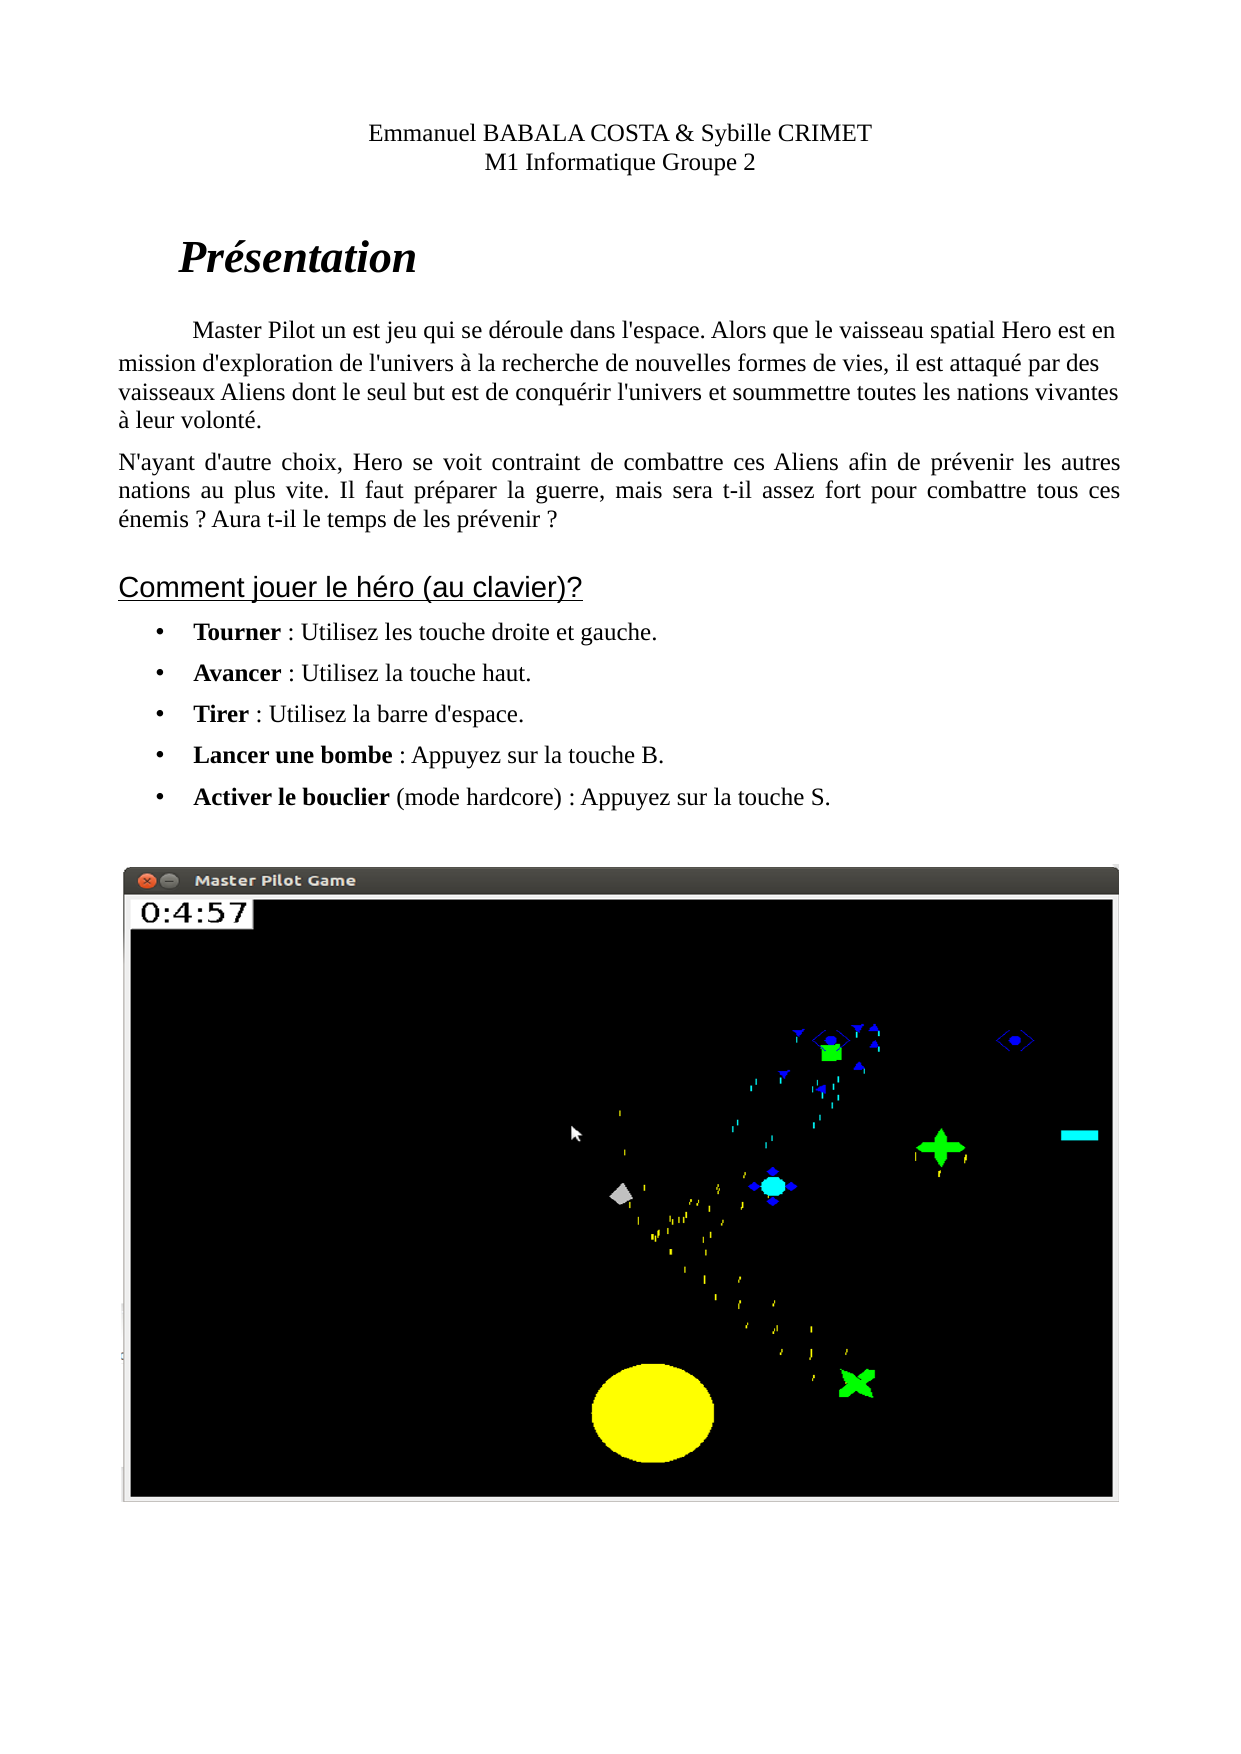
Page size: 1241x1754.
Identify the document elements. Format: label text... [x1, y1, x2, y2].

list Tourner : Utilisez les touche droite et gauche. [156, 617, 1122, 645]
text Master Pilot un est jeu qui se déroule dans l'espace. Alors que le vaisseau spatial Hero est en mission d'exploration de l'univers à la recherche de nouvelles formes de vies, il est attaqué par des vaisseaux Aliens dont le seul but est de conquérir l'univers et soummettre toutes les nations vivantes à leur volonté. [118, 295, 1122, 434]
subtitle Présentation [118, 230, 1122, 283]
subtitle Comment jouer le héro (au clavier)? [118, 571, 1122, 604]
text N'ayant d'autre choix, Hero se voit contraint de combattre ces Aliens afin de prévenir les autres nations au plus vite. Il faut préparer la guerre, mais sera t-il assez fort pour combattre tous ces énemis ? Aura t-il le temps de les prévenir ? [118, 447, 1122, 533]
list Avancer : Utilisez la touche haut. [156, 658, 1122, 687]
list Activer le bouclier (mode hardcore) : Appuyez sur la touche S. [156, 782, 1122, 810]
picture [121, 864, 1119, 1502]
list Tirer : Utilisez la barre d'espace. [156, 699, 1122, 728]
list Lancer une bombe : Appuyez sur la touche B. [156, 740, 1122, 769]
